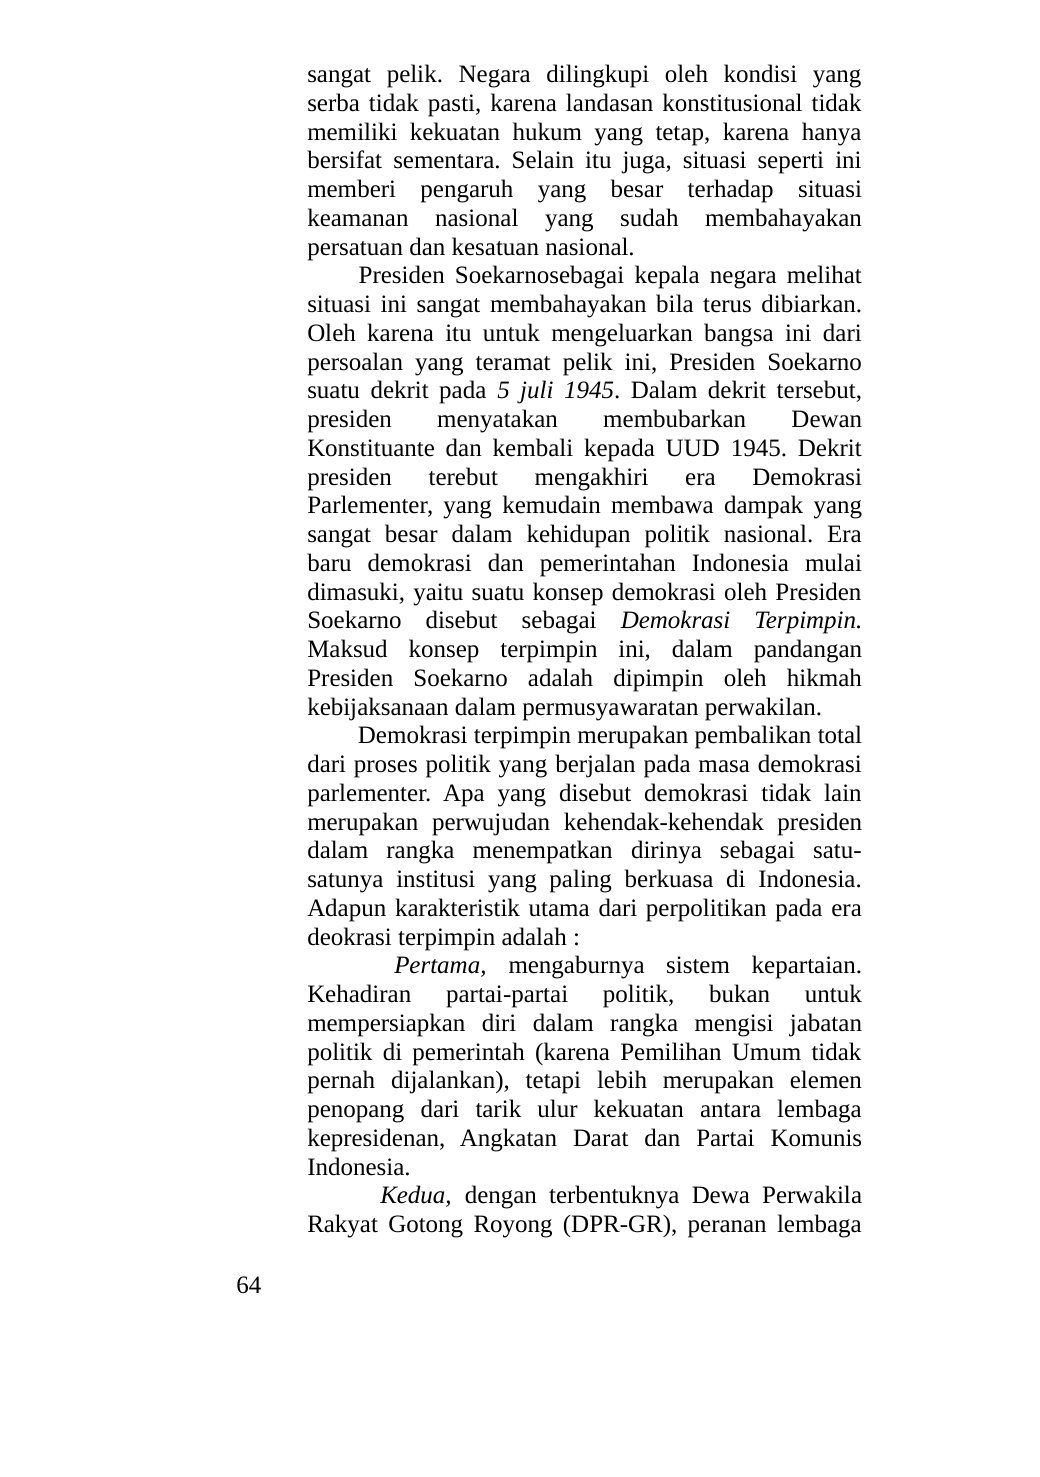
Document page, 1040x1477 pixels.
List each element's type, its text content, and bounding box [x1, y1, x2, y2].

text sangat pelik. Negara dilingkupi oleh kondisi yang serba tidak pasti, karena landasan konstitusional tidak memiliki kekuatan hukum yang tetap, karena hanya bersifat sementara. Selain itu juga, situasi seperti ini memberi pengaruh yang besar terhadap situasi keamanan nasional yang sudah membahayakan persatuan dan kesatuan nasional. [307, 59, 862, 260]
text Demokrasi terpimpin merupakan pembalikan total dari proses politik yang berjalan pada masa demokrasi parlementer. Apa yang disebut demokrasi tidak lain merupakan perwujudan kehendak-kehendak presiden dalam rangka menempatkan dirinya sebagai satu-satunya institusi yang paling berkuasa di Indonesia. Adapun karakteristik utama dari perpolitikan pada era deokrasi terpimpin adalah : [307, 720, 862, 950]
text Presiden Soekarnosebagai kepala negara melihat situasi ini sangat membahayakan bila terus dibiarkan. Oleh karena itu untuk mengeluarkan bangsa ini dari persoalan yang teramat pelik ini, Presiden Soekarno suatu dekrit pada 5 juli 1945. Dalam dekrit tersebut, presiden menyatakan membubarkan Dewan Konstituante dan kembali kepada UUD 1945. Dekrit presiden terebut mengakhiri era Demokrasi Parlementer, yang kemudain membawa dampak yang sangat besar dalam kehidupan politik nasional. Era baru demokrasi dan pemerintahan Indonesia mulai dimasuki, yaitu suatu konsep demokrasi oleh Presiden Soekarno disebut sebagai Demokrasi Terpimpin. Maksud konsep terpimpin ini, dalam pandangan Presiden Soekarno adalah dipimpin oleh hikmah kebijaksanaan dalam permusyawaratan perwakilan. [307, 260, 862, 720]
text Pertama, mengaburnya sistem kepartaian. Kehadiran partai-partai politik, bukan untuk mempersiapkan diri dalam rangka mengisi jabatan politik di pemerintah (karena Pemilihan Umum tidak pernah dijalankan), tetapi lebih merupakan elemen penopang dari tarik ulur kekuatan antara lembaga kepresidenan, Angkatan Darat dan Partai Komunis Indonesia. [307, 950, 862, 1180]
text Kedua, dengan terbentuknya Dewa Perwakila Rakyat Gotong Royong (DPR-GR), peranan lembaga [307, 1180, 862, 1238]
